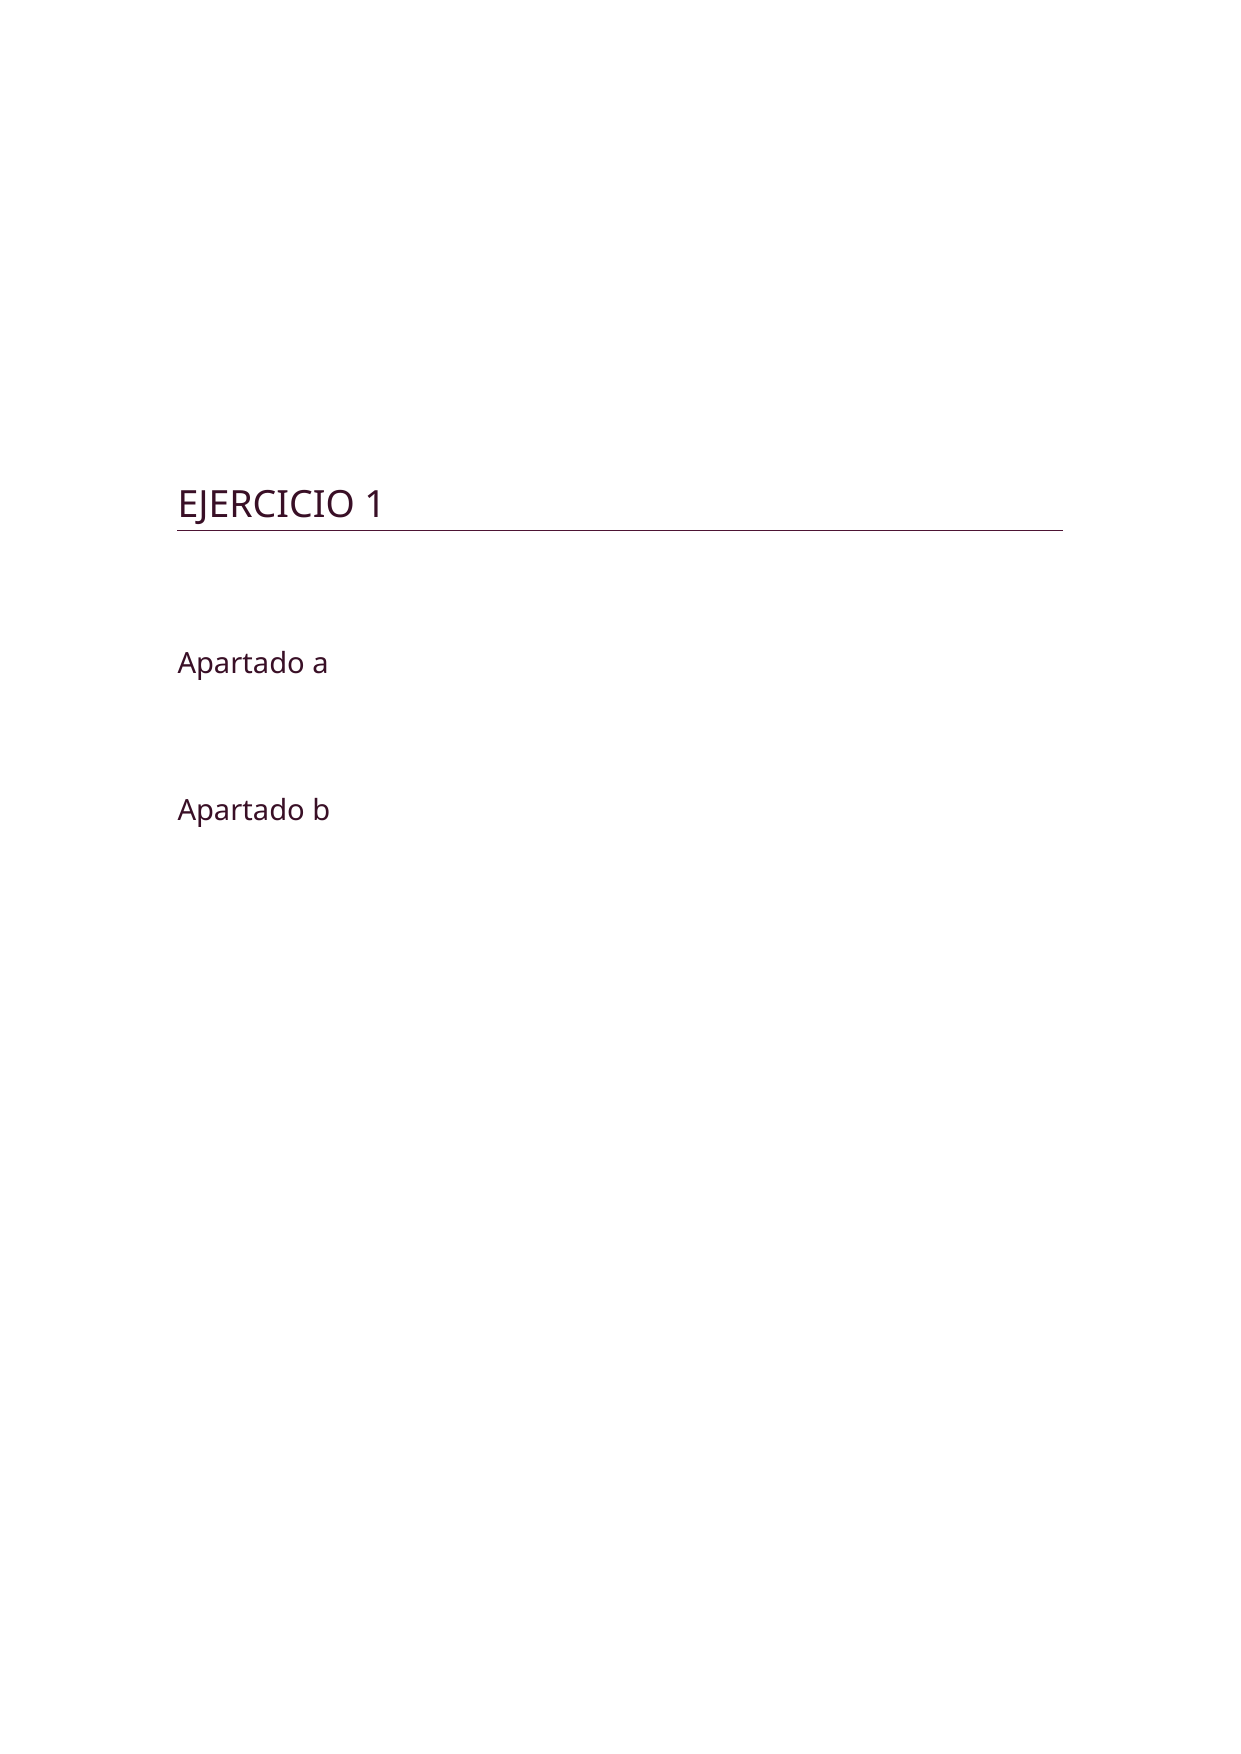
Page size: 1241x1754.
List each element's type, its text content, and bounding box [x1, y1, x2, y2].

subtitle EJERCICIO 1 [177, 477, 1063, 530]
subtitle Apartado a [177, 642, 1063, 682]
subtitle Apartado b [177, 789, 1063, 829]
